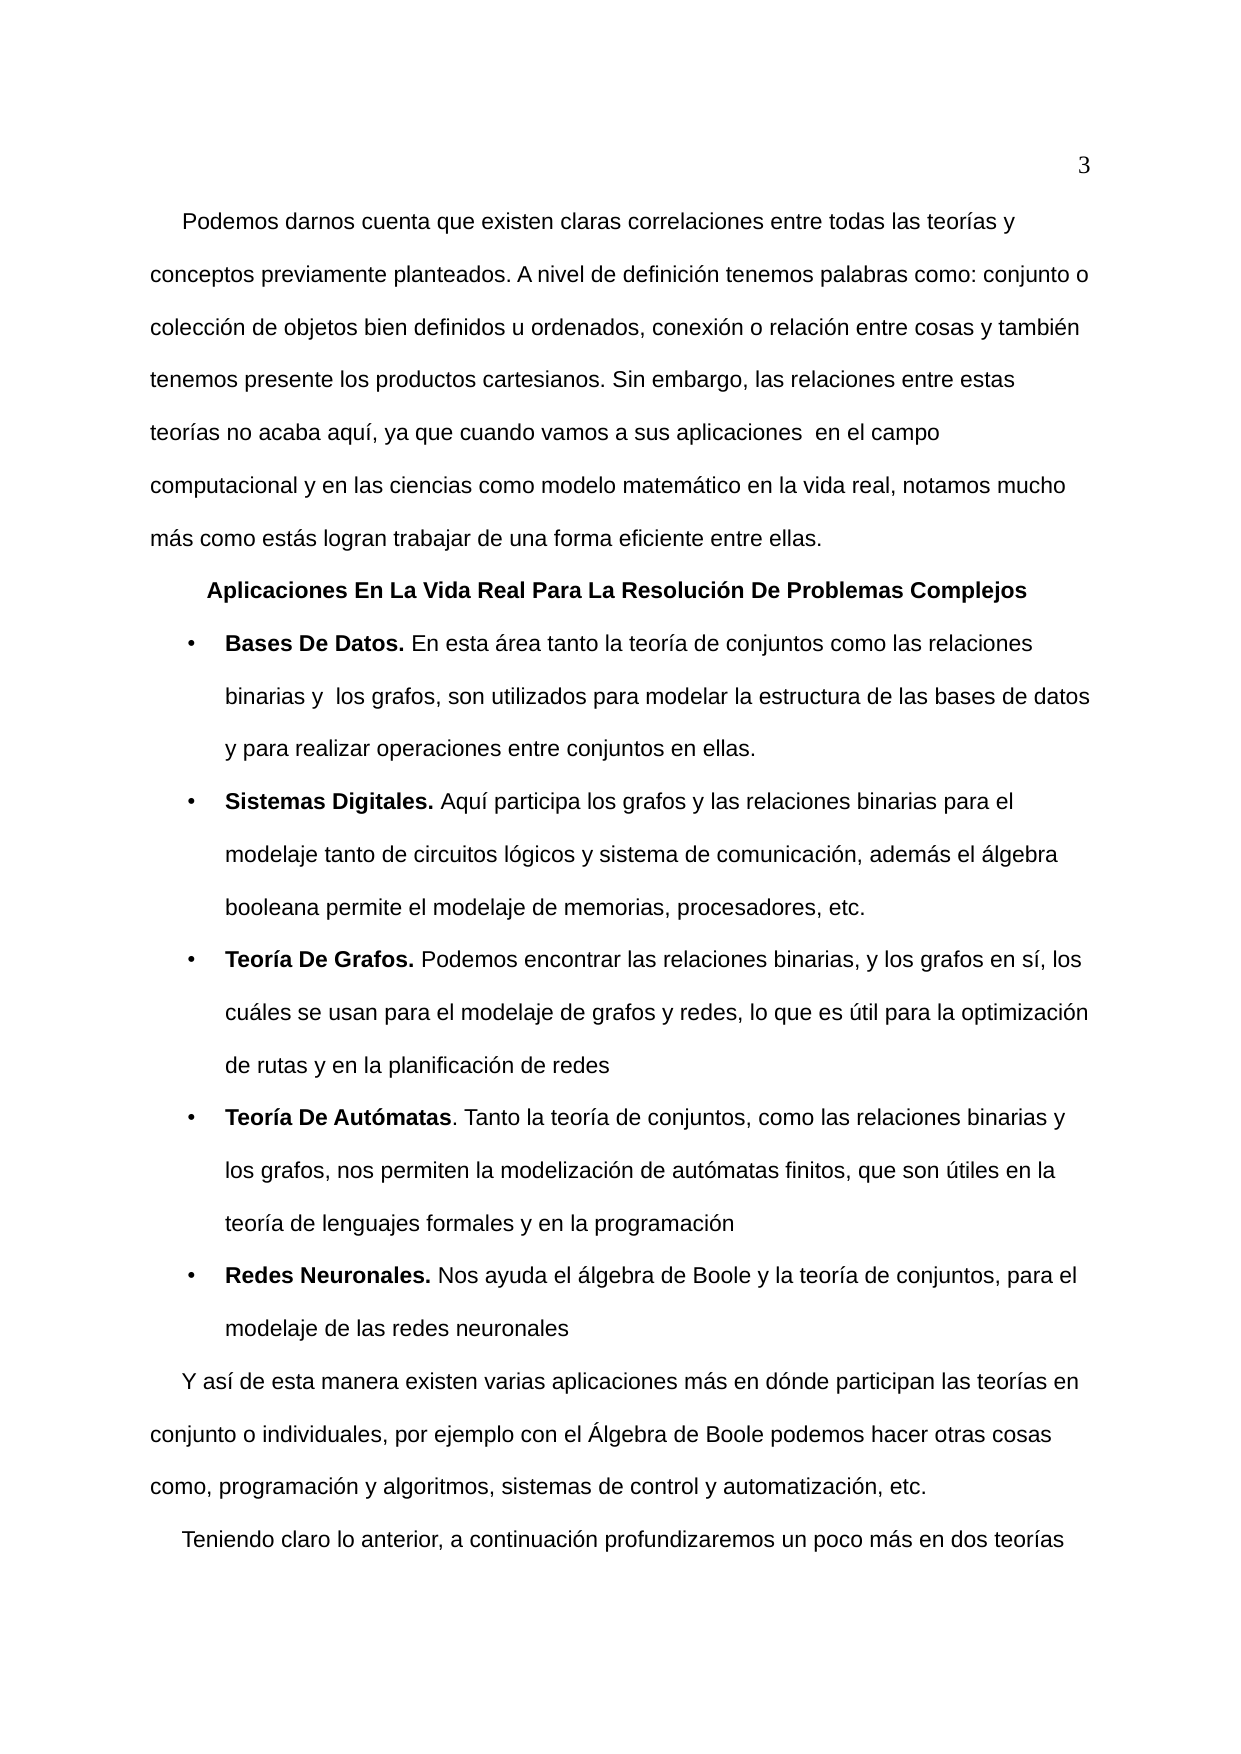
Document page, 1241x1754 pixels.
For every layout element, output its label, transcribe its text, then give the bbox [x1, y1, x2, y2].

text Aplicaciones En La Vida Real Para La Resolución De Problemas Complejos [150, 577, 1090, 603]
list Redes Neuronales. Nos ayuda el álgebra de Boole y la teoría de conjuntos, para el modelaje de las redes neuronales [187, 1262, 1090, 1341]
list Teoría De Autómatas. Tanto la teoría de conjuntos, como las relaciones binarias y los grafos, nos permiten la modelización de autómatas finitos, que son útiles en la teoría de lenguajes formales y en la programación [187, 1104, 1090, 1236]
text Y así de esta manera existen varias aplicaciones más en dónde participan las teorías en conjunto o individuales, por ejemplo con el Álgebra de Boole podemos hacer otras cosas como, programación y algoritmos, sistemas de control y automatización, etc. Teniendo claro lo anterior, a continuación profundizaremos un poco más en dos teorías [150, 1368, 1090, 1552]
list Bases De Datos. En esta área tanto la teoría de conjuntos como las relaciones binarias y los grafos, son utilizados para modelar la estructura de las bases de datos y para realizar operaciones entre conjuntos en ellas. [187, 630, 1090, 762]
text Podemos darnos cuenta que existen claras correlaciones entre todas las teorías y conceptos previamente planteados. A nivel de definición tenemos palabras como: conjunto o colección de objetos bien definidos u ordenados, conexión o relación entre cosas y también tenemos presente los productos cartesianos. Sin embargo, las relaciones entre estas teorías no acaba aquí, ya que cuando vamos a sus aplicaciones en el campo computacional y en las ciencias como modelo matemático en la vida real, notamos mucho más como estás logran trabajar de una forma eficiente entre ellas. [150, 208, 1090, 551]
list Teoría De Grafos. Podemos encontrar las relaciones binarias, y los grafos en sí, los cuáles se usan para el modelaje de grafos y redes, lo que es útil para la optimización de rutas y en la planificación de redes [187, 946, 1090, 1078]
list Sistemas Digitales. Aquí participa los grafos y las relaciones binarias para el modelaje tanto de circuitos lógicos y sistema de comunicación, además el álgebra booleana permite el modelaje de memorias, procesadores, etc. [187, 788, 1090, 920]
